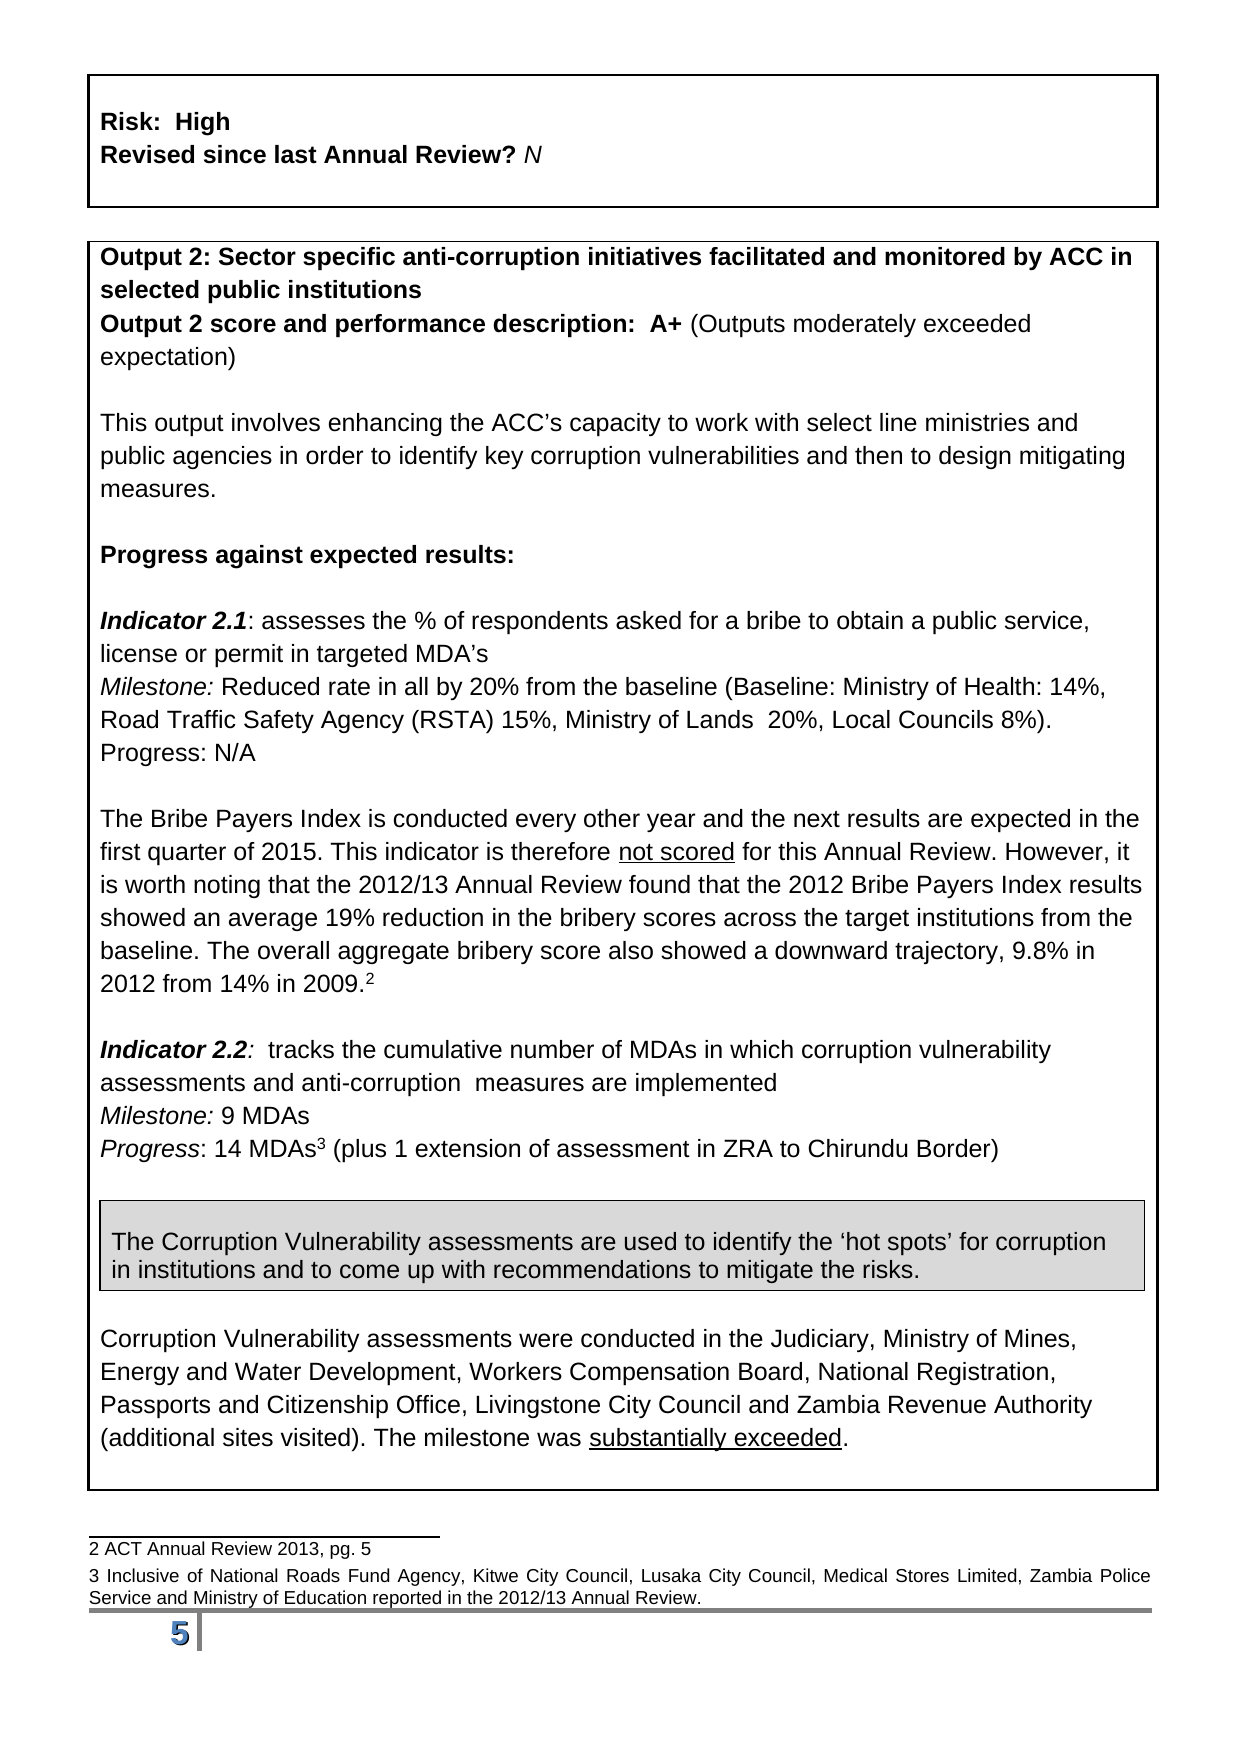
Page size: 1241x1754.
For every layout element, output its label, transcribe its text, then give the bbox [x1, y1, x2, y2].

table_header Output 2: Sector specific anti-corruption initiatives facilitated and monitored by ACC in selected public institutions [90, 242, 1156, 309]
table_header The Corruption Vulnerability assessments are used to identify the ‘hot spots’ for corruption in institutions and to come up with recommendations to mitigate the risks. [101, 1201, 1144, 1290]
table_cell Output 2 score and performance description: A+ (Outputs moderately exceeded expectation) This output involves enhancing the ACC’s capacity to work with select line ministries and public agencies in order to identify key corruption vulnerabilities and then to design mitigating measures. [90, 309, 1156, 540]
table_cell Risk: High Revised since last Annual Review? N [90, 76, 1156, 206]
table_cell Progress against expected results: Indicator 2.1: assesses the % of respondents asked for a bribe to obtain a public service, license or permit in targeted MDA’s Milestone: Reduced rate in all by 20% from the baseline (Baseline: Ministry of Health: 14%, Road Traffic Safety Agency (RSTA) 15%, Ministry of Lands 20%, Local Councils 8%). Progress: N/A The Bribe Payers Index is conducted every other year and the next results are expected in the first quarter of 2015. This indicator is therefore not scored for this Annual Review. However, it is worth noting that the 2012/13 Annual Review found that the 2012 Bribe Payers Index results showed an average 19% reduction in the bribery scores across the target institutions from the baseline. The overall aggregate bribery score also showed a downward trajectory, 9.8% in 2012 from 14% in 2009. Indicator 2.2: tracks the cumulative number of MDAs in which corruption vulnerability assessments and anti-corruption measures are implemented Milestone: 9 MDAs Progress: 14 MDAs (plus 1 extension of assessment in ZRA to Chirundu Border) Corruption Vulnerability assessments were conducted in the Judiciary, Ministry of Mines, Energy and Water Development, Workers Compensation Board, National Registration, Passports and Citizenship Office, Livingstone City Council and Zambia Revenue Authority (additional sites visited). The milestone was substantially exceeded. [90, 540, 1156, 1489]
